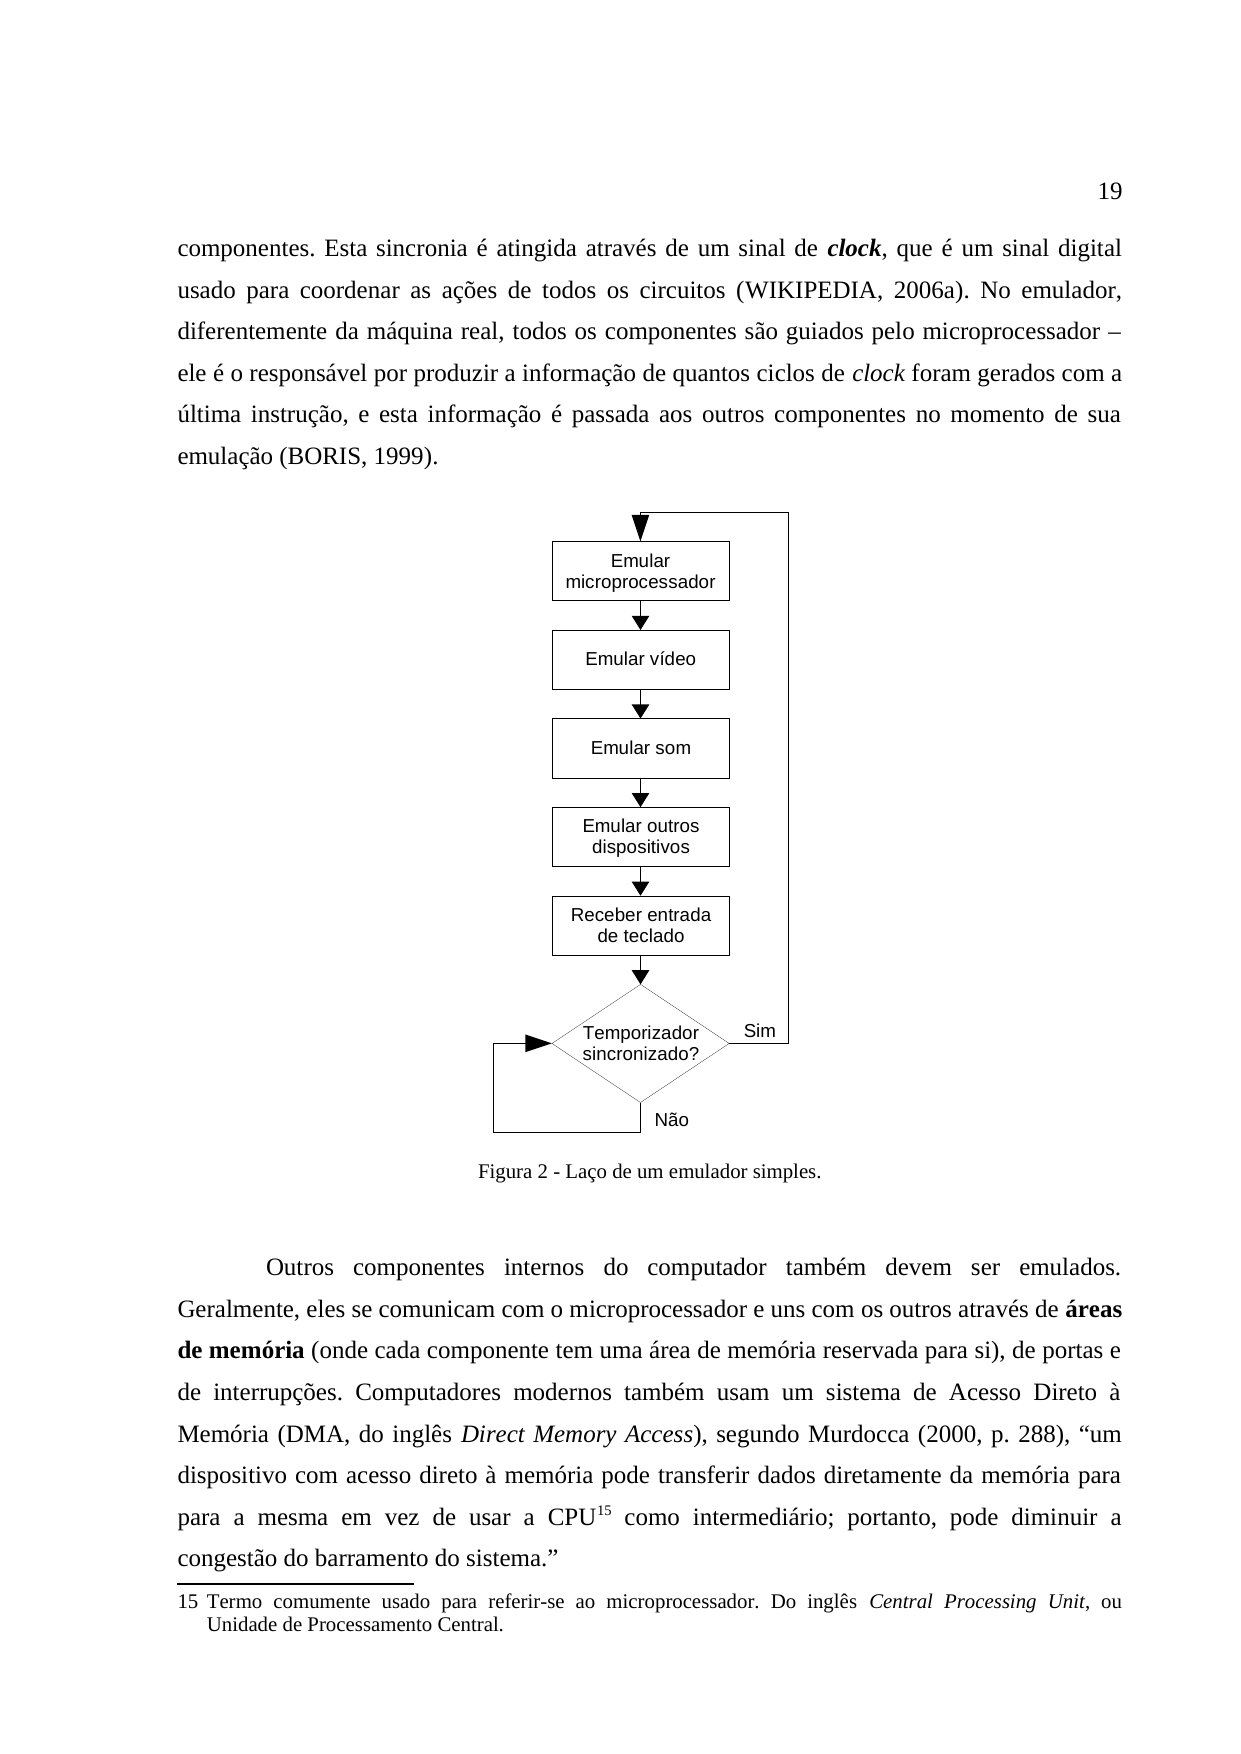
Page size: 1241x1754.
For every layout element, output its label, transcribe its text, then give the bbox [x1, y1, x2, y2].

text componentes. Esta sincronia é atingida através de um sinal de clock, que é um sinal digital usado para coordenar as ações de todos os circuitos (WIKIPEDIA, 2006a). No emulador, diferentemente da máquina real, todos os componentes são guiados pelo microprocessador – ele é o responsável por produzir a informação de quantos ciclos de clock foram gerados com a última instrução, e esta informação é passada aos outros componentes no momento de sua emulação (BORIS, 1999). [177, 234, 1122, 470]
text Figura 2 - Laço de um emulador simples. [387, 511, 912, 1183]
text Outros componentes internos do computador também devem ser emulados. Geralmente, eles se comunicam com o microprocessador e uns com os outros através de áreas de memória (onde cada componente tem uma área de memória reservada para si), de portas e de interrupções. Computadores modernos também usam um sistema de Acesso Direto à Memória (DMA, do inglês Direct Memory Access), segundo Murdocca (2000, p. 288), “um dispositivo com acesso direto à memória pode transferir dados diretamente da memória para para a mesma em vez de usar a CPU como intermediário; portanto, pode diminuir a congestão do barramento do sistema.” [177, 1253, 1122, 1572]
text Termo comumente usado para referir-se ao microprocessador. Do inglês Central Processing Unit, ou Unidade de Processamento Central. [177, 1589, 1122, 1636]
